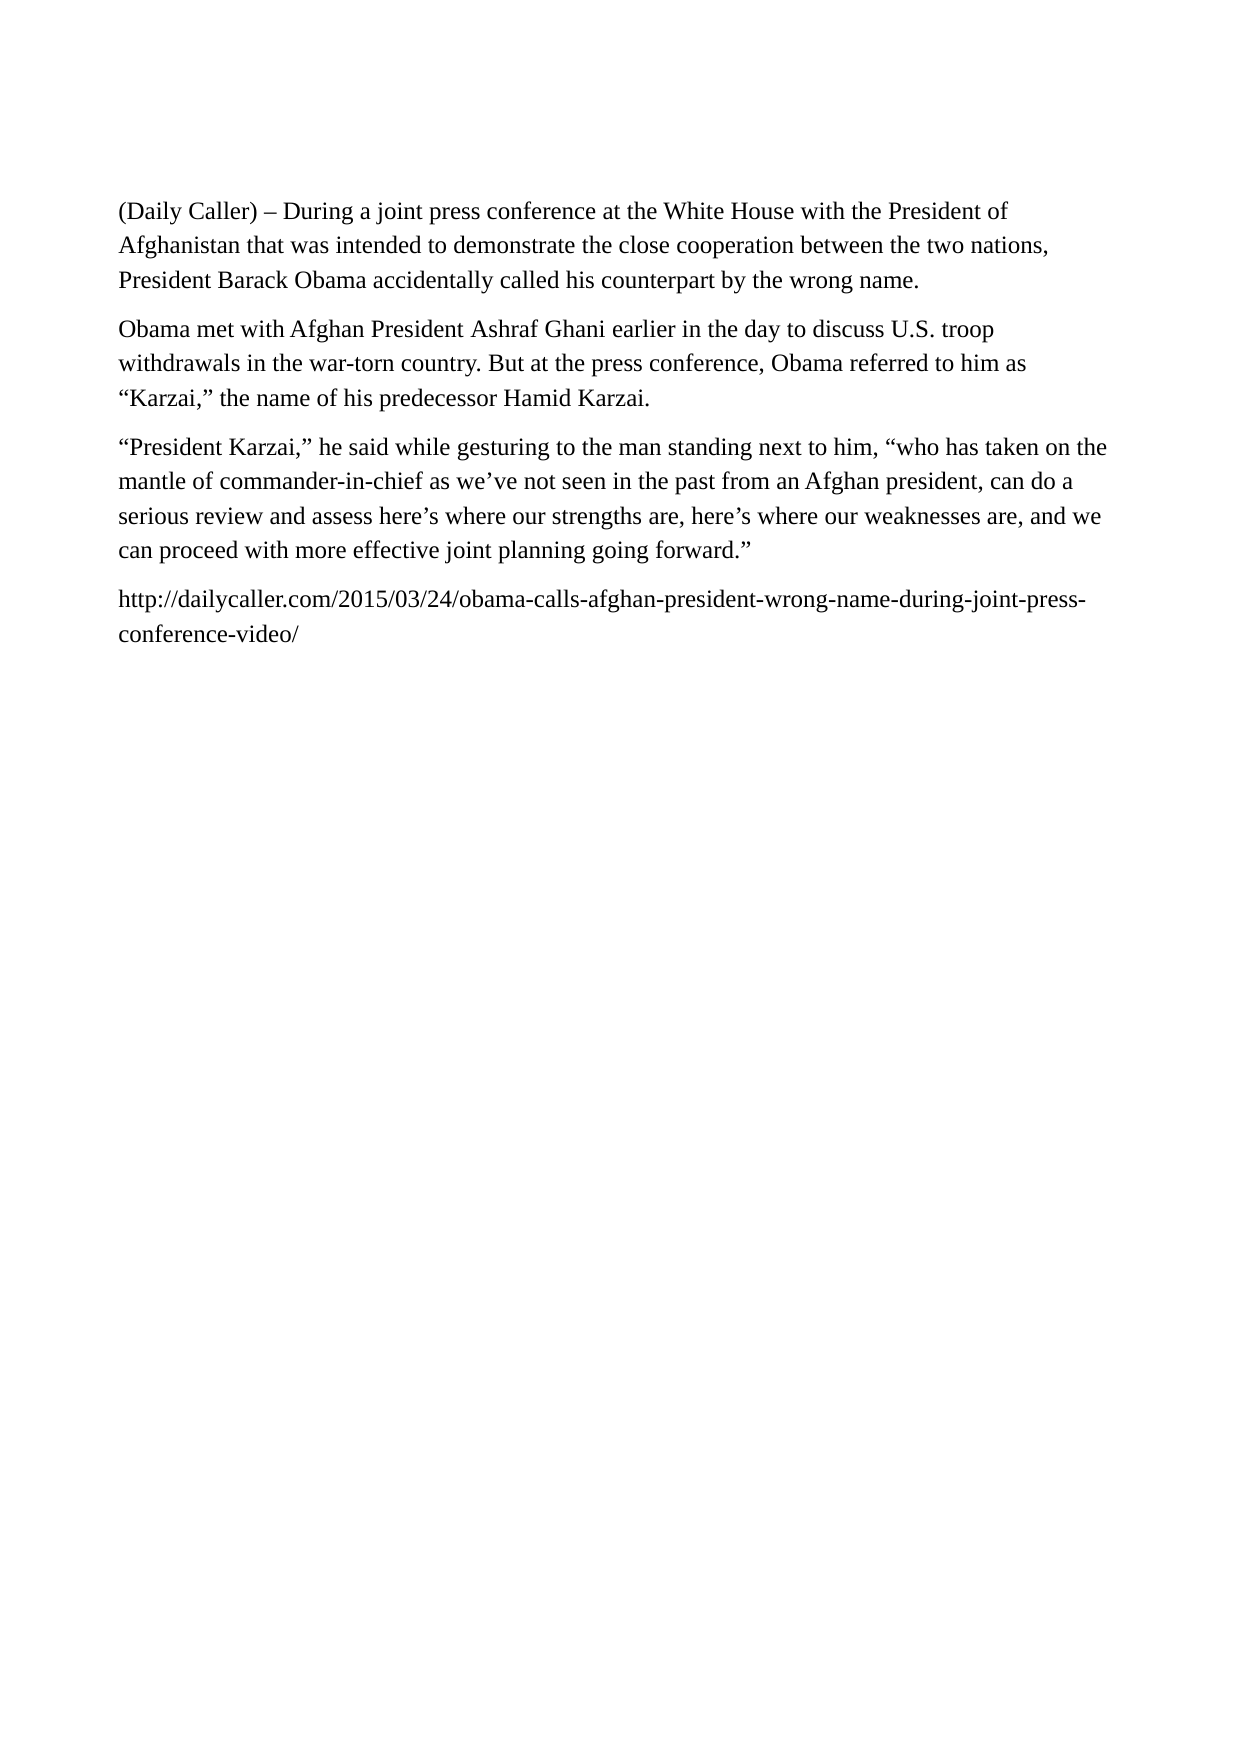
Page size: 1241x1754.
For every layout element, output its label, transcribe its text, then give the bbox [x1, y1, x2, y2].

text “President Karzai,” he said while gesturing to the man standing next to him, “who has taken on the mantle of commander-in-chief as we’ve not seen in the past from an Afghan president, can do a serious review and assess here’s where our strengths are, here’s where our weaknesses are, and we can proceed with more effective joint planning going forward.” [118, 432, 1122, 564]
text Obama met with Afghan President Ashraf Ghani earlier in the day to discuss U.S. troop withdrawals in the war-torn country. But at the press conference, Obama referred to him as “Karzai,” the name of his predecessor Hamid Karzai. [118, 314, 1122, 412]
text (Daily Caller) – During a joint press conference at the White House with the President of Afghanistan that was intended to demonstrate the close cooperation between the two nations, President Barack Obama accidentally called his counterpart by the wrong name. [118, 196, 1122, 294]
text http://dailycaller.com/2015/03/24/obama-calls-afghan-president-wrong-name-during-joint-press-conference-video/ [118, 584, 1122, 648]
